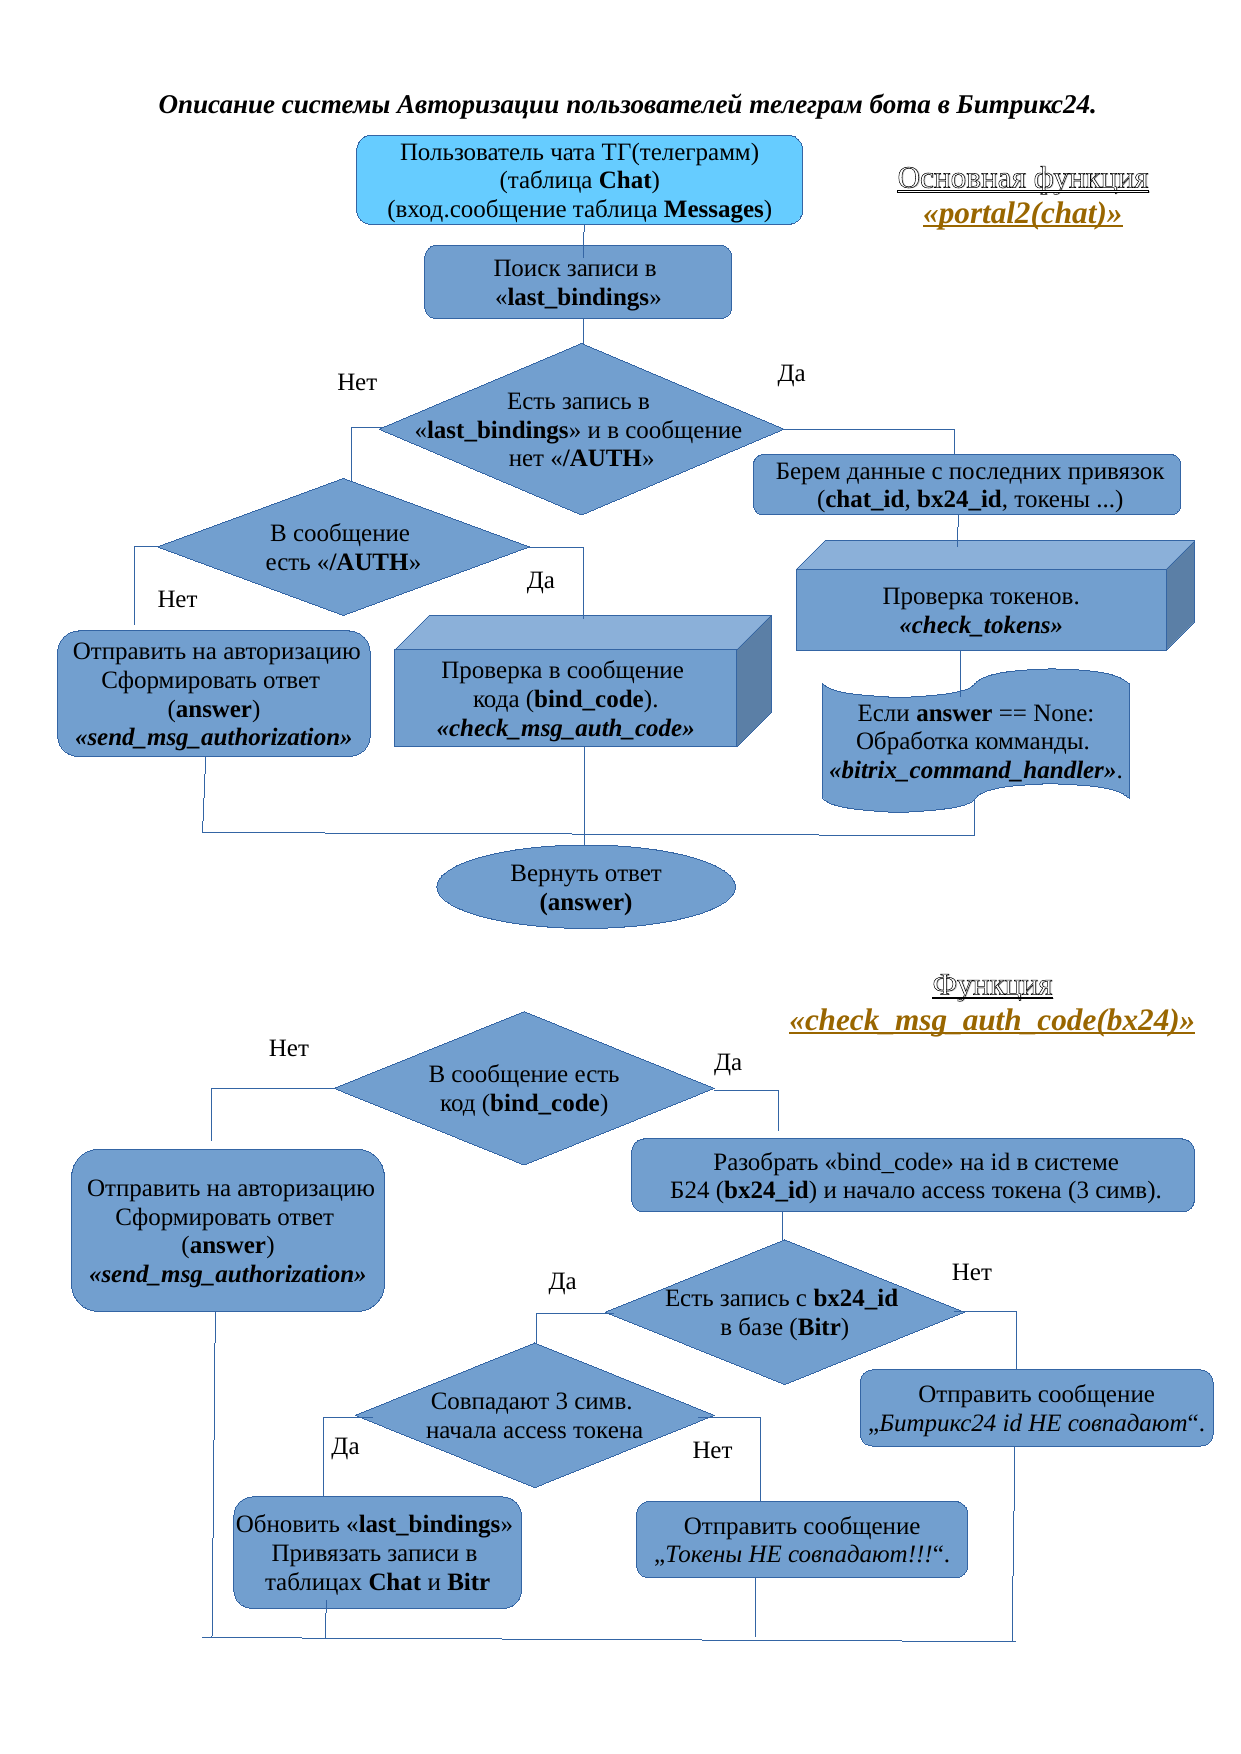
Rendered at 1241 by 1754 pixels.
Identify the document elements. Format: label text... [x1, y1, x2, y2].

text Описание системы Авторизации пользователей телеграм бота в Битрикс24. [71, 88, 1181, 120]
